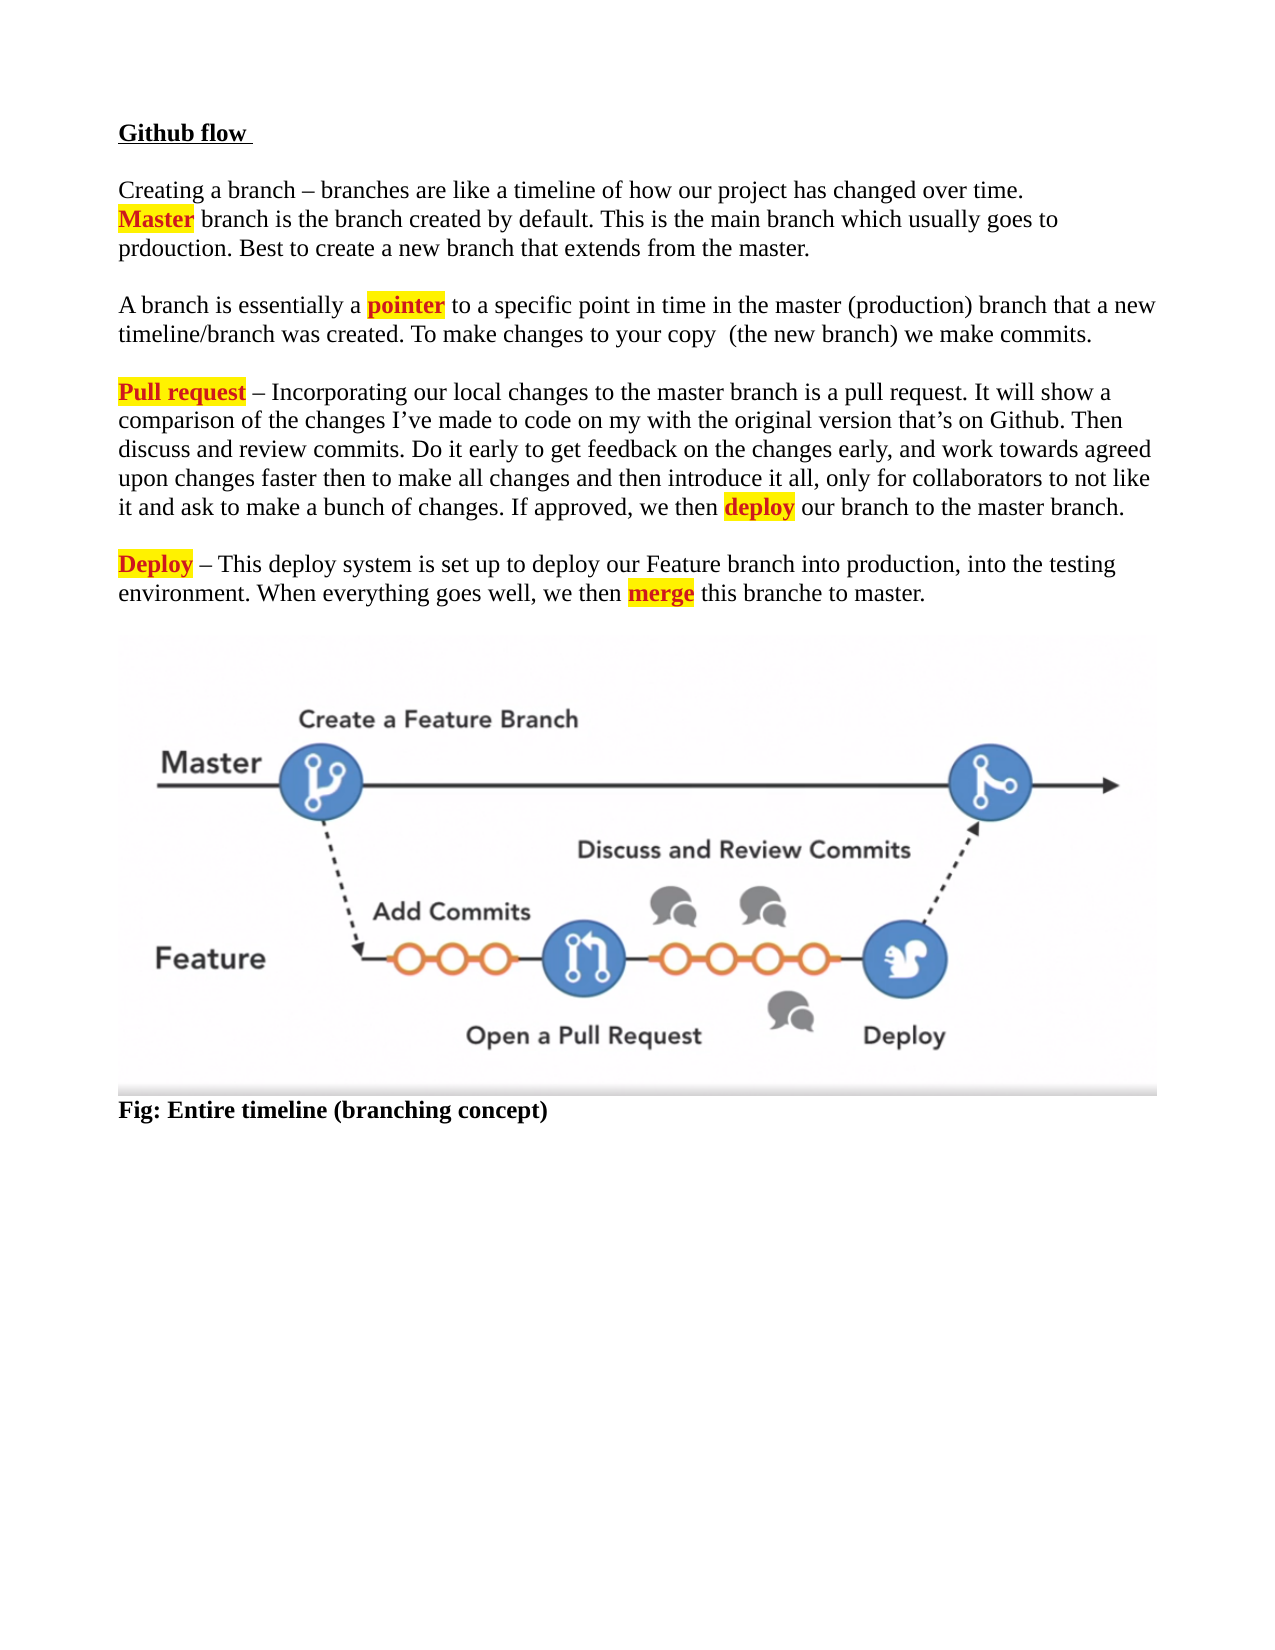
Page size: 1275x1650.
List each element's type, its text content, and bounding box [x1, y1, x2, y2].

text Github flow [118, 118, 1157, 147]
text Deploy – This deploy system is set up to deploy our Feature branch into production, into the testing environment. When everything goes well, we then merge this branche to master. [118, 549, 1157, 607]
text Master branch is the branch created by default. This is the main branch which usually goes to prdouction. Best to create a new branch that extends from the master. [118, 204, 1157, 262]
text Fig: Entire timeline (branching concept) [118, 1096, 1157, 1124]
text Creating a branch – branches are like a timeline of how our project has changed over time. [118, 176, 1157, 204]
text A branch is essentially a pointer to a specific point in time in the master (production) branch that a new timeline/branch was created. To make changes to your copy (the new branch) we make commits. [118, 291, 1157, 348]
picture [118, 635, 1157, 1096]
text Pull request – Incorporating our local changes to the master branch is a pull request. It will show a comparison of the changes I’ve made to code on my with the original version that’s on Github. Then discuss and review commits. Do it early to get feedback on the changes early, and work towards agreed upon changes faster then to make all changes and then introduce it all, only for collaborators to not like it and ask to make a bunch of changes. If approved, we then deploy our branch to the master branch. [118, 377, 1157, 521]
